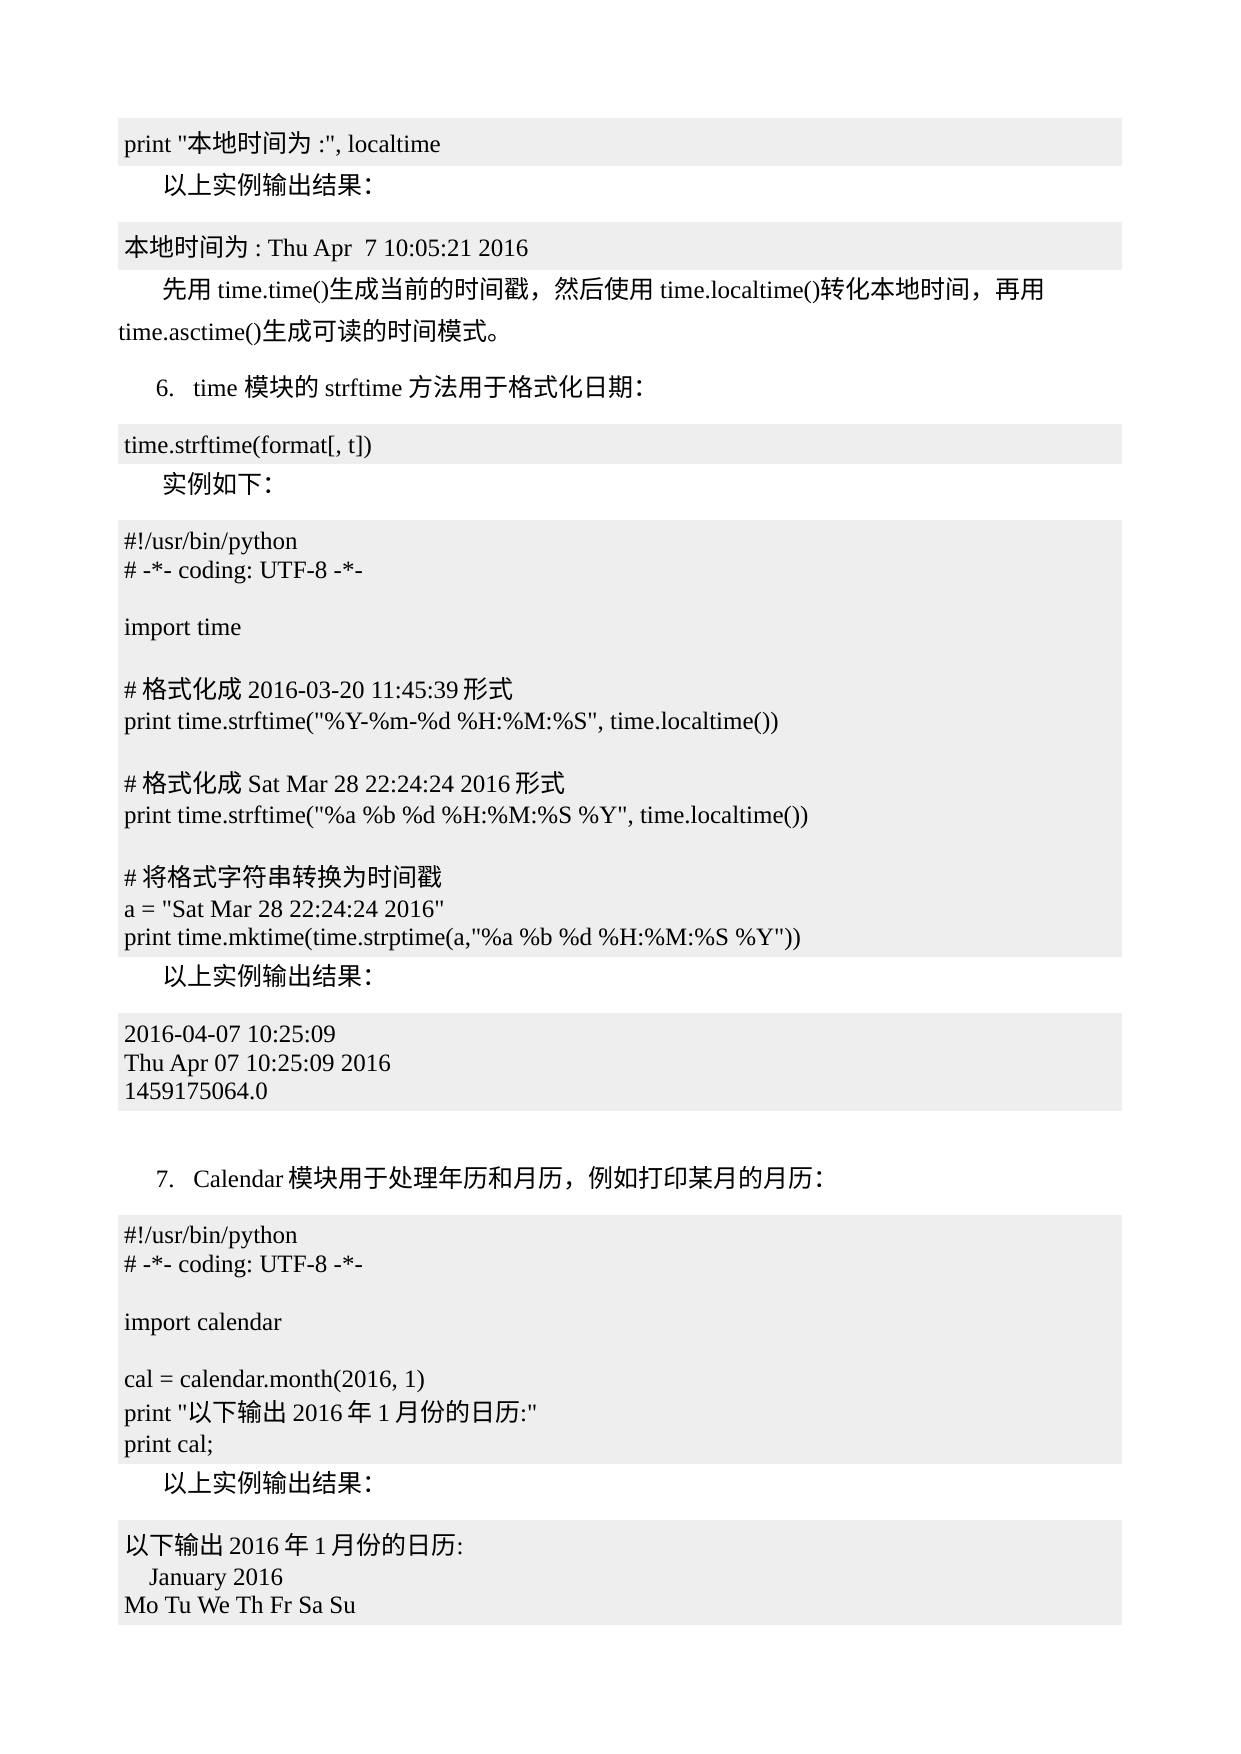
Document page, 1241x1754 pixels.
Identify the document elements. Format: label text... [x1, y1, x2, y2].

table_header #!/usr/bin/python # -*- coding: UTF-8 -*- import calendar cal = calendar.month(2016, 1) print "以下输出2016年1月份的日历:" print cal; [118, 1215, 1122, 1464]
table_header time.strftime(format[, t]) [118, 424, 1122, 464]
text 以上实例输出结果： [118, 1464, 1122, 1500]
table_header 本地时间为 : Thu Apr 7 10:05:21 2016 [118, 222, 1122, 270]
table_header 2016-04-07 10:25:09 Thu Apr 07 10:25:09 2016 1459175064.0 [118, 1013, 1122, 1111]
list time 模块的 strftime 方法用于格式化日期： [156, 368, 1122, 404]
text 以上实例输出结果： [118, 957, 1122, 993]
list Calendar模块用于处理年历和月历，例如打印某月的月历： [156, 1158, 1122, 1195]
table_header print "本地时间为 :", localtime [118, 118, 1122, 166]
table_header #!/usr/bin/python # -*- coding: UTF-8 -*- import time # 格式化成2016-03-20 11:45:39形式 print time.strftime("%Y-%m-%d %H:%M:%S", time.localtime()) # 格式化成Sat Mar 28 22:24:24 2016形式 print time.strftime("%a %b %d %H:%M:%S %Y", time.localtime()) # 将格式字符串转换为时间戳 a = "Sat Mar 28 22:24:24 2016" print time.mktime(time.strptime(a,"%a %b %d %H:%M:%S %Y")) [118, 520, 1122, 957]
text 以上实例输出结果： [118, 166, 1122, 202]
table_header 以下输出2016年1月份的日历: January 2016 Mo Tu We Th Fr Sa Su [118, 1520, 1122, 1625]
text 先用 time.time()生成当前的时间戳，然后使用 time.localtime()转化本地时间，再用 time.asctime()生成可读的时间模式。 [118, 270, 1122, 348]
text 实例如下： [118, 464, 1122, 500]
